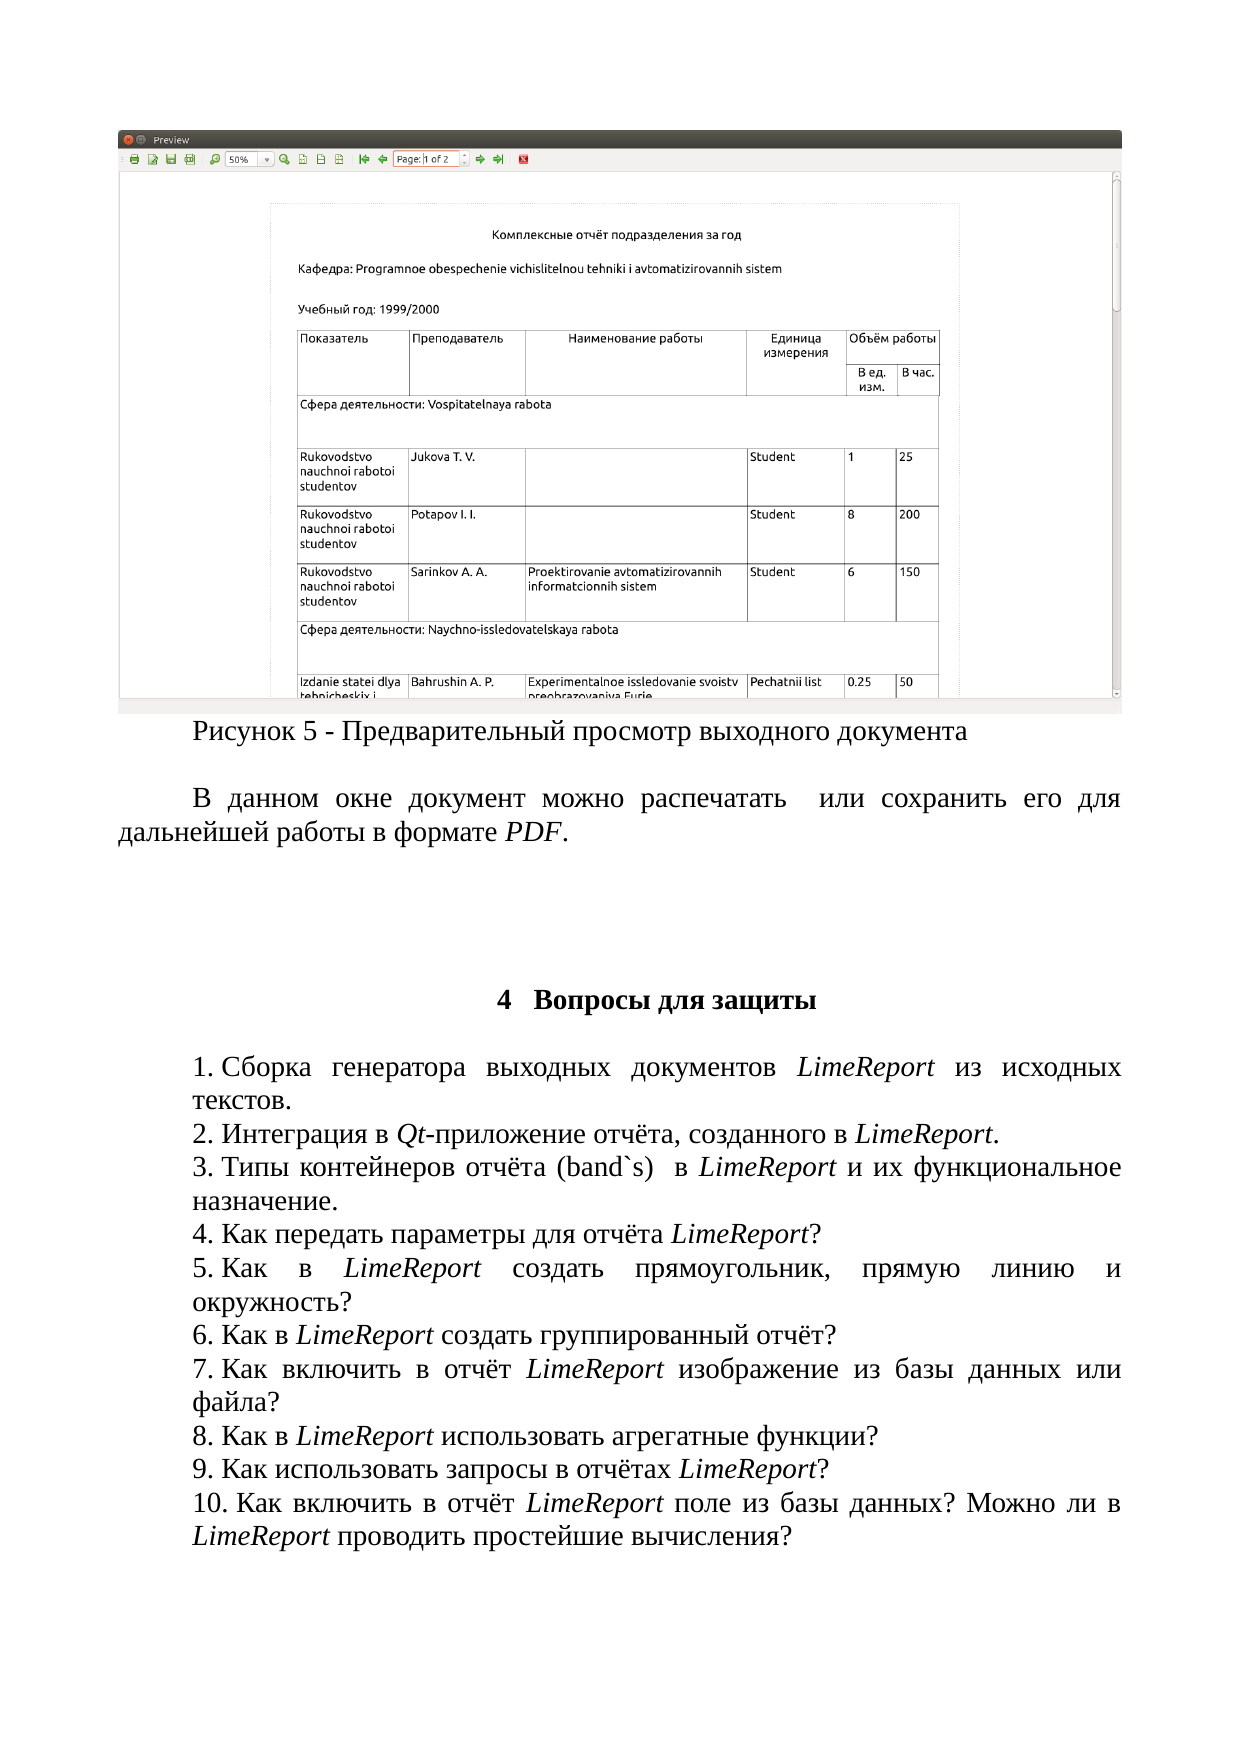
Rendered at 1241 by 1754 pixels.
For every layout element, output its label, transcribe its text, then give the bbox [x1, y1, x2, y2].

list Как в LimeReport создать прямоугольник, прямую линию и окружность? [192, 1250, 1122, 1317]
list Интеграция в Qt-приложение отчёта, созданного в LimeReport. [192, 1116, 1122, 1149]
list Типы контейнеров отчёта (band`s) в LimeReport и их функциональное назначение. [192, 1149, 1122, 1217]
text Рисунок 5 - Предварительный просмотр выходного документа [118, 714, 1122, 747]
list Как в LimeReport создать группированный отчёт? [192, 1317, 1122, 1351]
picture [118, 130, 1122, 714]
list Как в LimeReport использовать агрегатные функции? [192, 1418, 1122, 1451]
list Как включить в отчёт LimeReport изображение из базы данных или файла? [192, 1351, 1122, 1418]
subtitle Вопросы для защиты [192, 982, 1122, 1015]
list Как включить в отчёт LimeReport поле из базы данных? Можно ли в LimeReport проводить простейшие вычисления? [192, 1485, 1122, 1552]
text В данном окне документ можно распечатать или сохранить его для дальнейшей работы в формате PDF. [118, 781, 1122, 848]
list Как передать параметры для отчёта LimeReport? [192, 1217, 1122, 1250]
list Сборка генератора выходных документов LimeReport из исходных текстов. [192, 1049, 1122, 1116]
list Как использовать запросы в отчётах LimeReport? [192, 1451, 1122, 1485]
